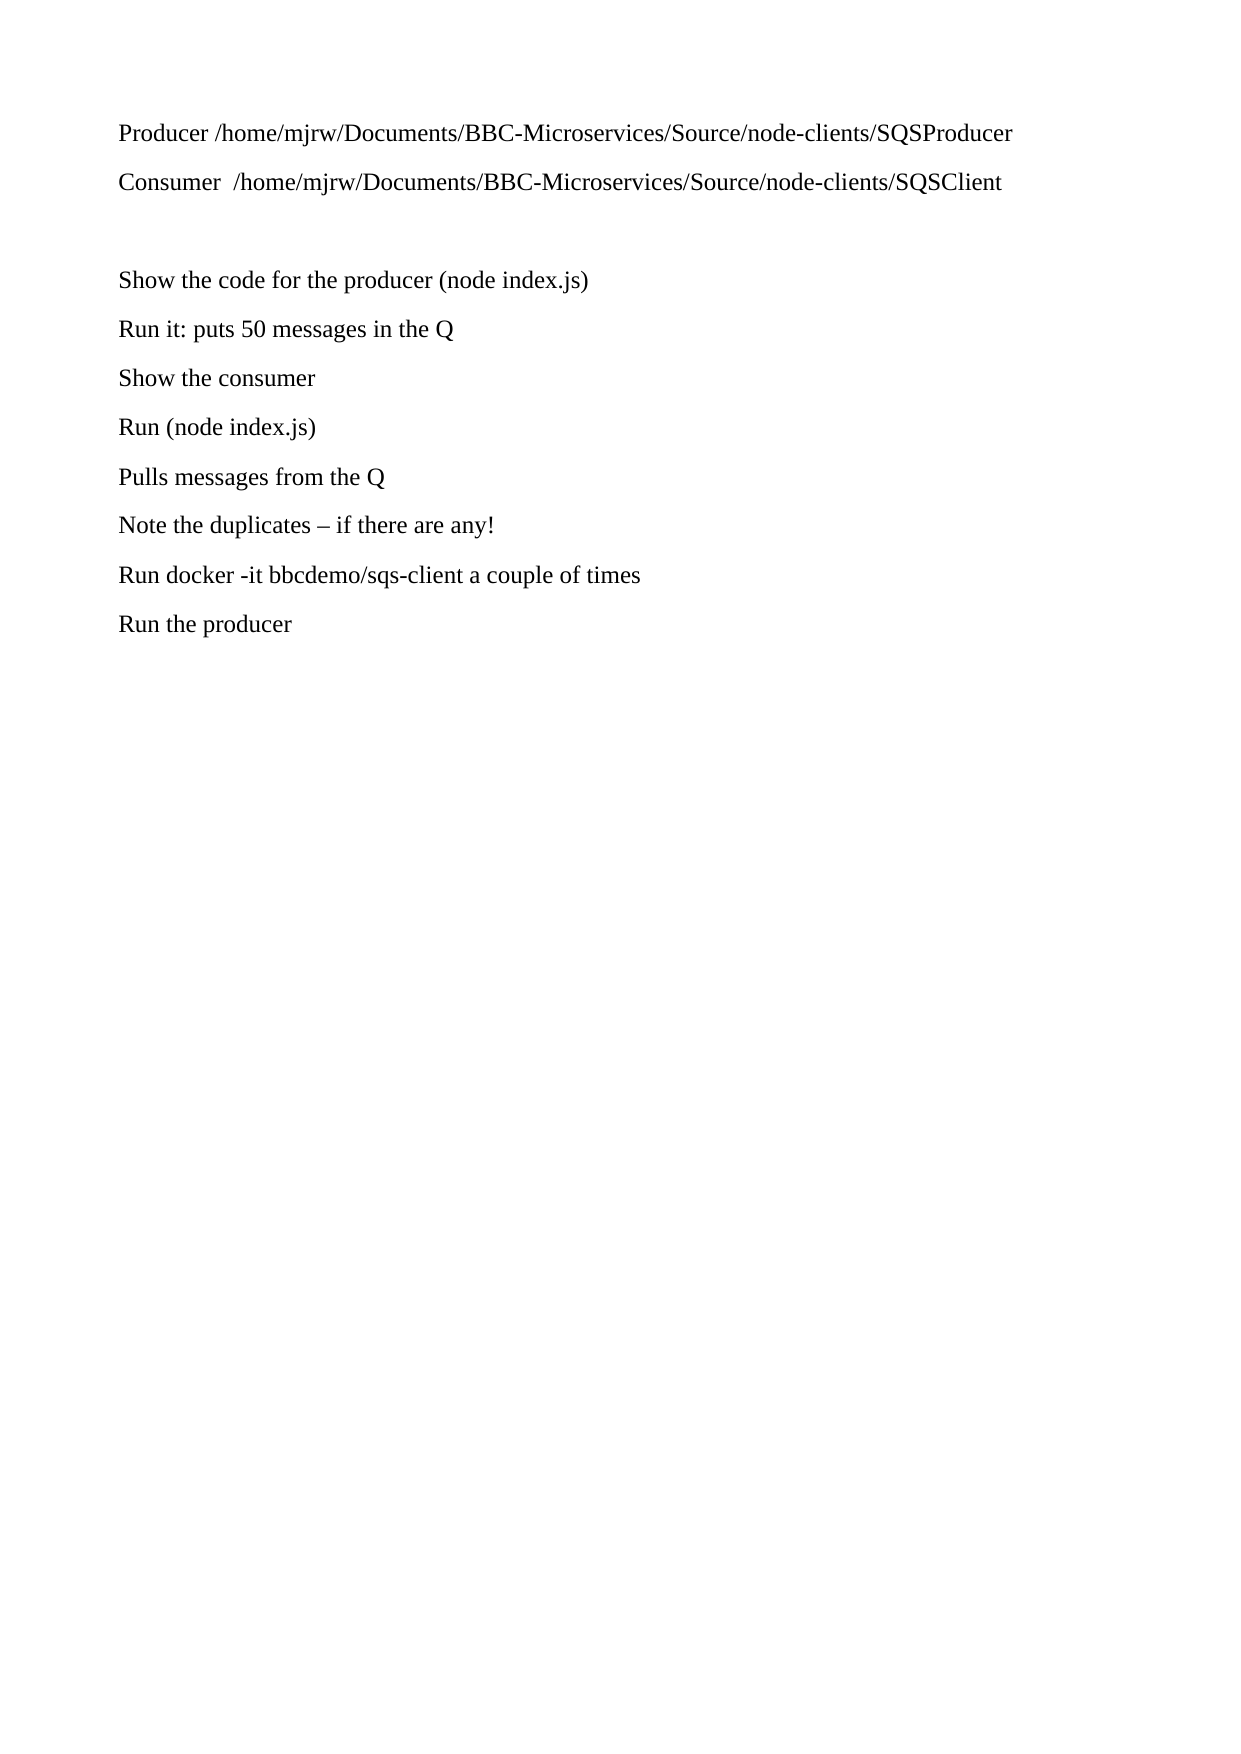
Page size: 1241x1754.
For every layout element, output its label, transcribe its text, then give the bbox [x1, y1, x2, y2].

text Show the consumer [118, 363, 1122, 392]
text Pulls messages from the Q [118, 462, 1122, 490]
text Run (node index.js) [118, 412, 1122, 441]
text Producer /home/mjrw/Documents/BBC-Microservices/Source/node-clients/SQSProducer [118, 118, 1122, 147]
text Run the producer [118, 609, 1122, 637]
text Note the duplicates – if there are any! [118, 511, 1122, 539]
text Run it: puts 50 messages in the Q [118, 314, 1122, 343]
text Show the code for the producer (node index.js) [118, 265, 1122, 294]
text Consumer /home/mjrw/Documents/BBC-Microservices/Source/node-clients/SQSClient [118, 167, 1122, 196]
text Run docker -it bbcdemo/sqs-client a couple of times [118, 560, 1122, 588]
